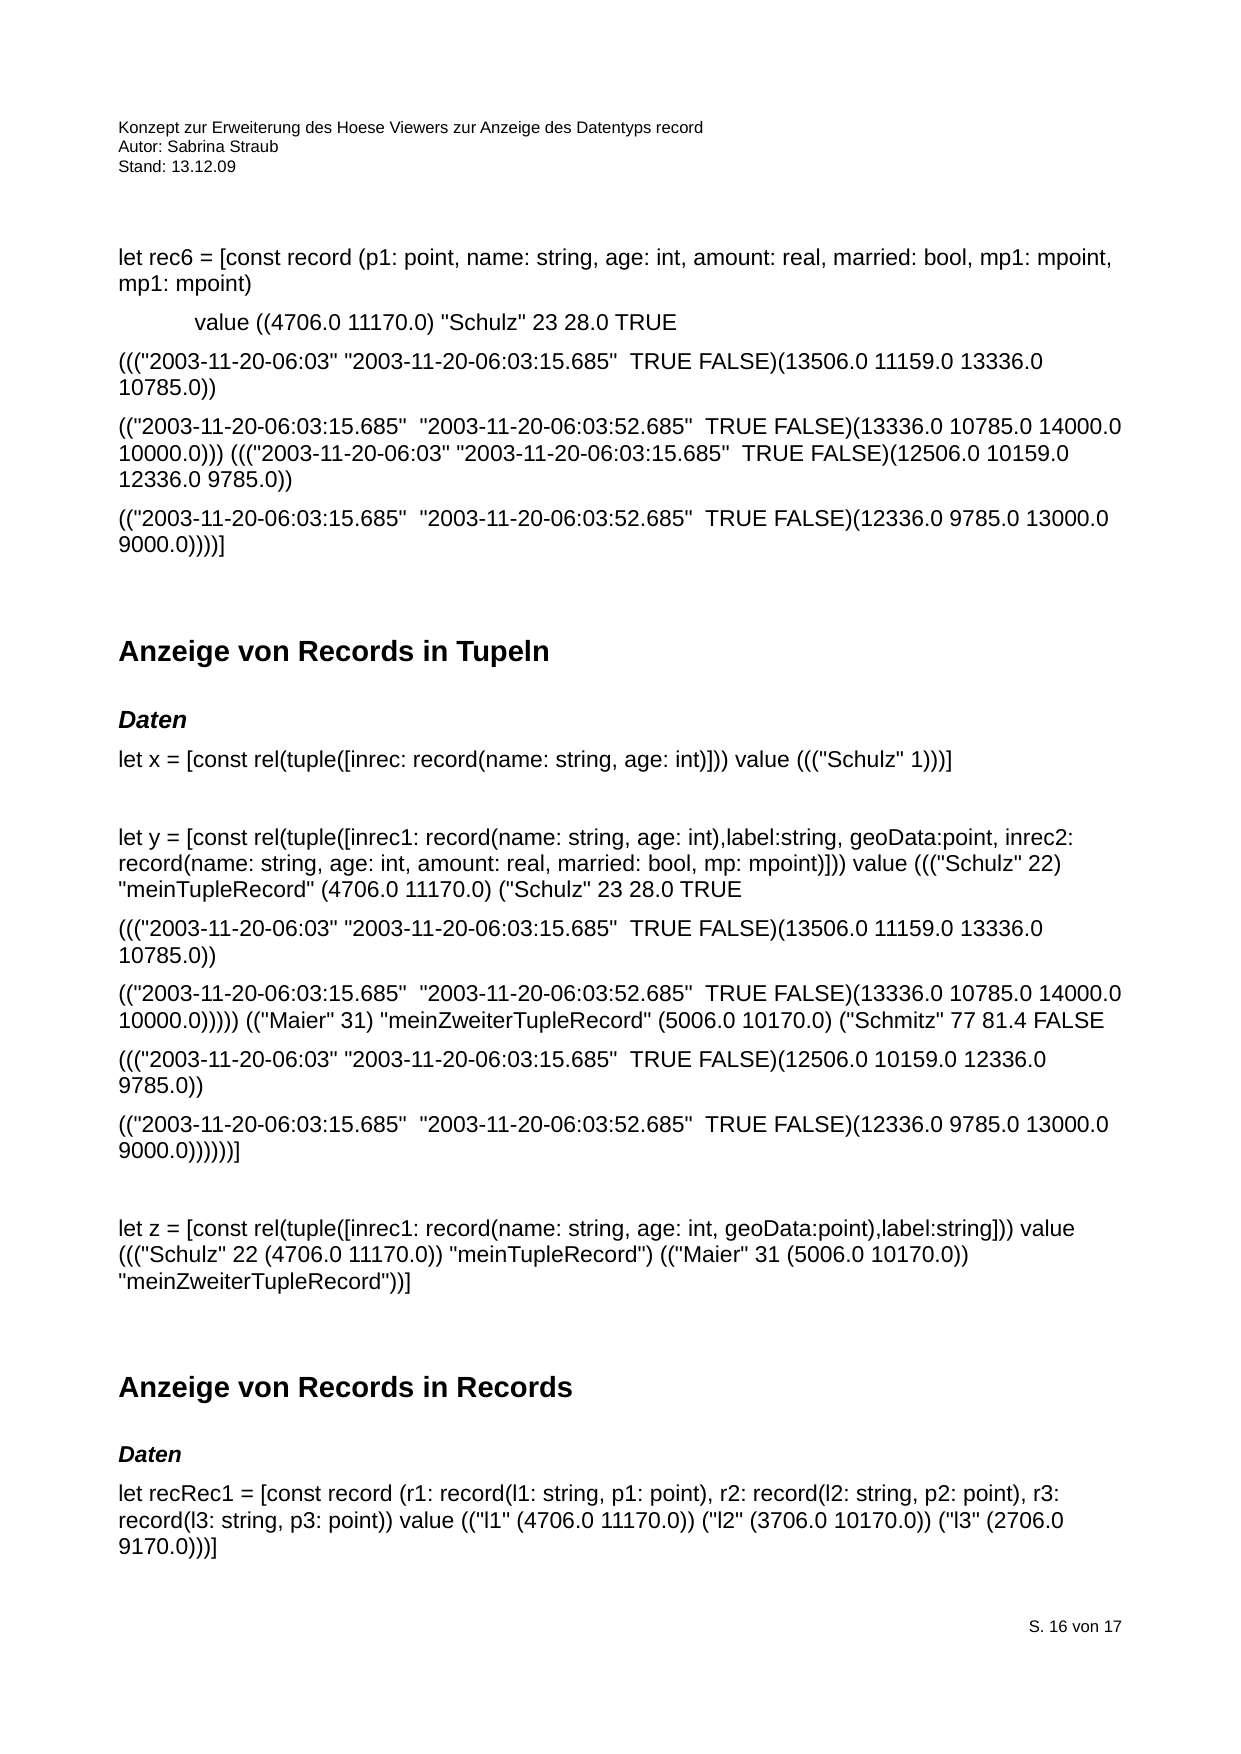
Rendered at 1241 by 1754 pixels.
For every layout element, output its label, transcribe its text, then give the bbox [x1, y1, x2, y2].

text (("2003-11-20-06:03:15.685" "2003-11-20-06:03:52.685" TRUE FALSE)(12336.0 9785.0 13000.0 9000.0))))))] [118, 1111, 1122, 1163]
text (("2003-11-20-06:03:15.685" "2003-11-20-06:03:52.685" TRUE FALSE)(12336.0 9785.0 13000.0 9000.0))))] [118, 505, 1122, 557]
text ((("2003-11-20-06:03" "2003-11-20-06:03:15.685" TRUE FALSE)(13506.0 11159.0 13336.0 10785.0)) [118, 915, 1122, 968]
text ((("2003-11-20-06:03" "2003-11-20-06:03:15.685" TRUE FALSE)(12506.0 10159.0 12336.0 9785.0)) [118, 1046, 1122, 1098]
subtitle Daten [118, 1441, 1122, 1468]
text ((("2003-11-20-06:03" "2003-11-20-06:03:15.685" TRUE FALSE)(13506.0 11159.0 13336.0 10785.0)) [118, 348, 1122, 401]
text let y = [const rel(tuple([inrec1: record(name: string, age: int),label:string, geoData:point, inrec2: record(name: string, age: int, amount: real, married: bool, mp: mpoint)])) value ((("Schulz" 22) "meinTupleRecord" (4706.0 11170.0) ("Schulz" 23 28.0 TRUE [118, 824, 1122, 903]
text let x = [const rel(tuple([inrec: record(name: string, age: int)])) value ((("Schulz" 1)))] [118, 746, 1122, 772]
subtitle Anzeige von Records in Records [118, 1370, 1122, 1404]
text value ((4706.0 11170.0) "Schulz" 23 28.0 TRUE [118, 309, 1122, 336]
text let z = [const rel(tuple([inrec1: record(name: string, age: int, geoData:point),label:string])) value ((("Schulz" 22 (4706.0 11170.0)) "meinTupleRecord") (("Maier" 31 (5006.0 10170.0)) "meinZweiterTupleRecord"))] [118, 1215, 1122, 1294]
text (("2003-11-20-06:03:15.685" "2003-11-20-06:03:52.685" TRUE FALSE)(13336.0 10785.0 14000.0 10000.0))))) (("Maier" 31) "meinZweiterTupleRecord" (5006.0 10170.0) ("Schmitz" 77 81.4 FALSE [118, 980, 1122, 1033]
text let recRec1 = [const record (r1: record(l1: string, p1: point), r2: record(l2: string, p2: point), r3: record(l3: string, p3: point)) value (("l1" (4706.0 11170.0)) ("l2" (3706.0 10170.0)) ("l3" (2706.0 9170.0)))] [118, 1480, 1122, 1559]
text (("2003-11-20-06:03:15.685" "2003-11-20-06:03:52.685" TRUE FALSE)(13336.0 10785.0 14000.0 10000.0))) ((("2003-11-20-06:03" "2003-11-20-06:03:15.685" TRUE FALSE)(12506.0 10159.0 12336.0 9785.0)) [118, 413, 1122, 492]
subtitle Anzeige von Records in Tupeln [118, 634, 1122, 667]
text let rec6 = [const record (p1: point, name: string, age: int, amount: real, married: bool, mp1: mpoint, mp1: mpoint) [118, 244, 1122, 297]
subtitle Daten [118, 705, 1122, 733]
